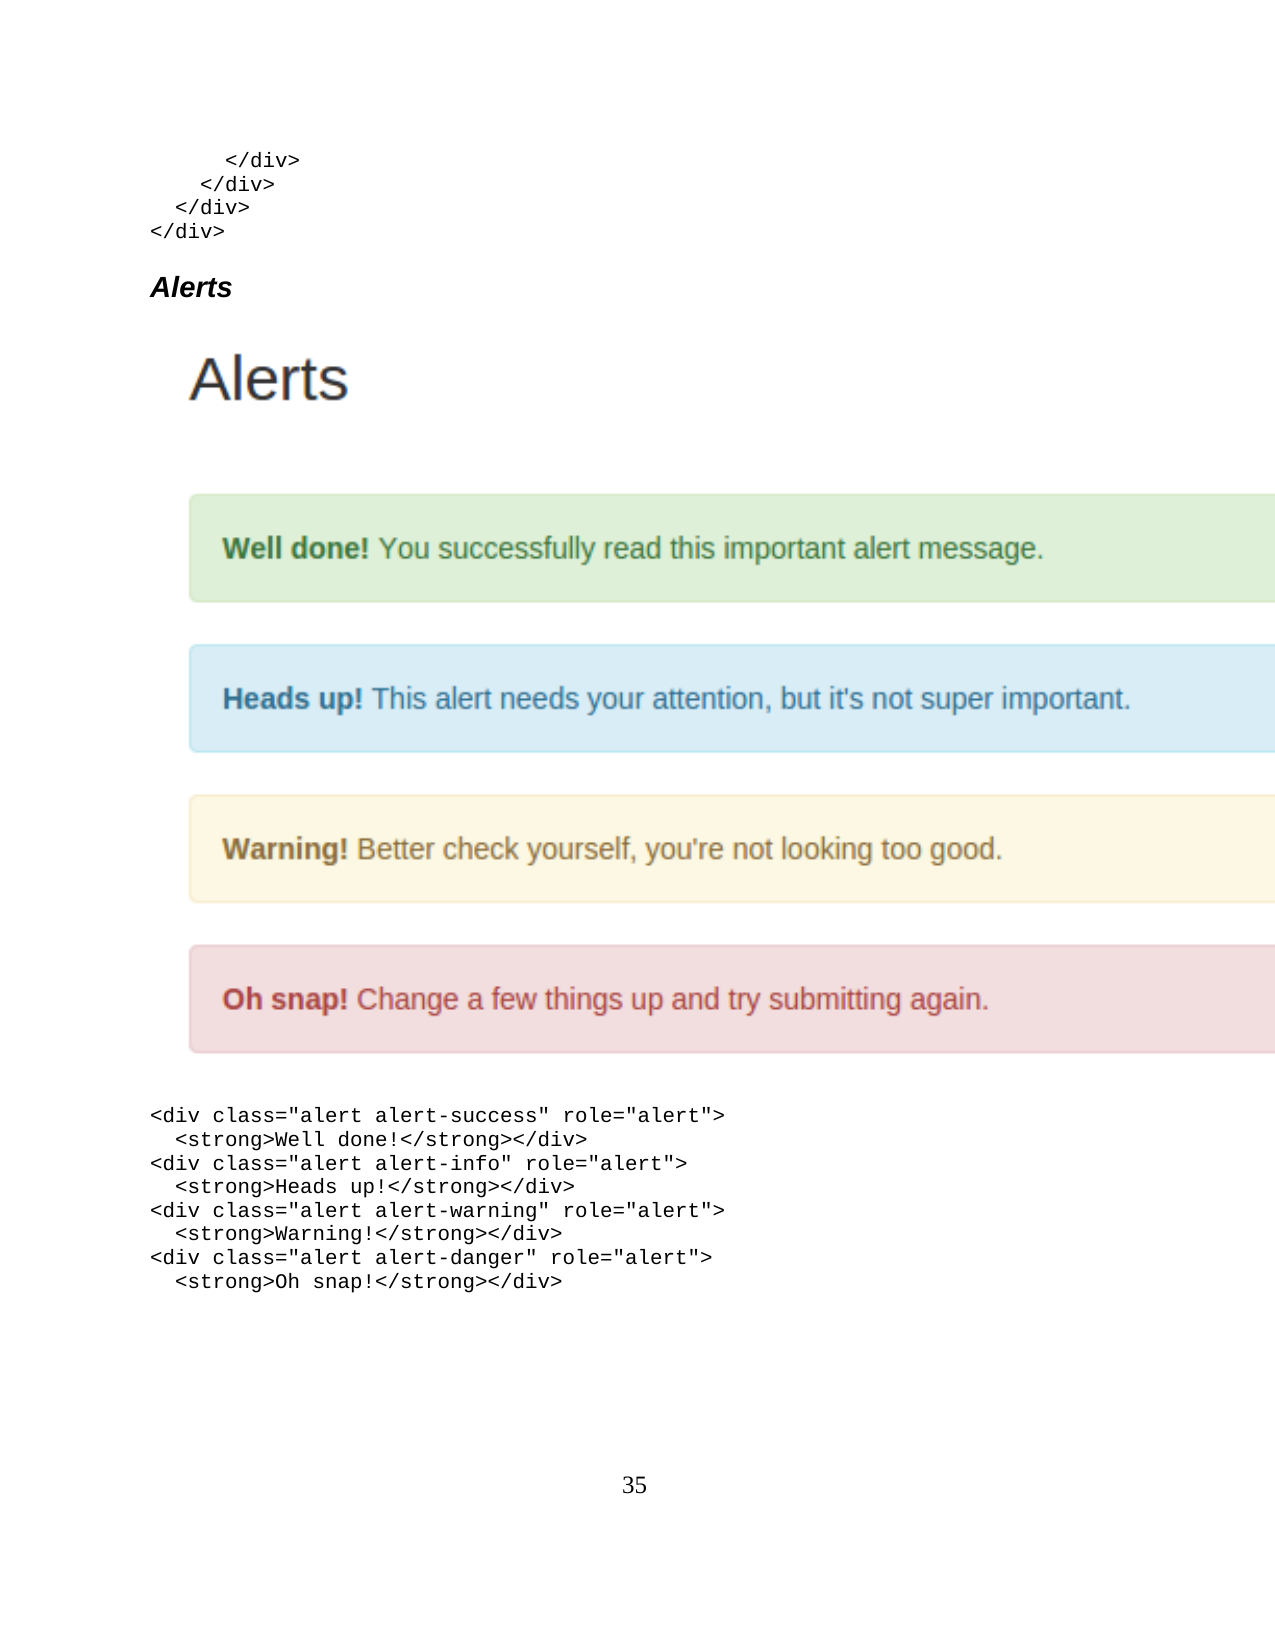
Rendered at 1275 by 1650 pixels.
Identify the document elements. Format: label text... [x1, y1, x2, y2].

picture [150, 315, 1275, 1106]
text <strong>Heads up!</strong></div> [150, 1176, 1125, 1200]
text <strong>Warning!</strong></div> [150, 1223, 1125, 1247]
text <div class="alert alert-success" role="alert"> [150, 1106, 1125, 1129]
text </div> [150, 174, 1125, 197]
text <div class="alert alert-danger" role="alert"> [150, 1247, 1125, 1271]
text </div> [150, 150, 1125, 174]
text <div class="alert alert-info" role="alert"> [150, 1152, 1125, 1176]
text <strong>Oh snap!</strong></div> [150, 1271, 1125, 1294]
text <div class="alert alert-warning" role="alert"> [150, 1200, 1125, 1223]
text </div> [150, 221, 1125, 244]
text </div> [150, 197, 1125, 221]
text <strong>Well done!</strong></div> [150, 1129, 1125, 1152]
subtitle Alerts [150, 269, 1125, 303]
